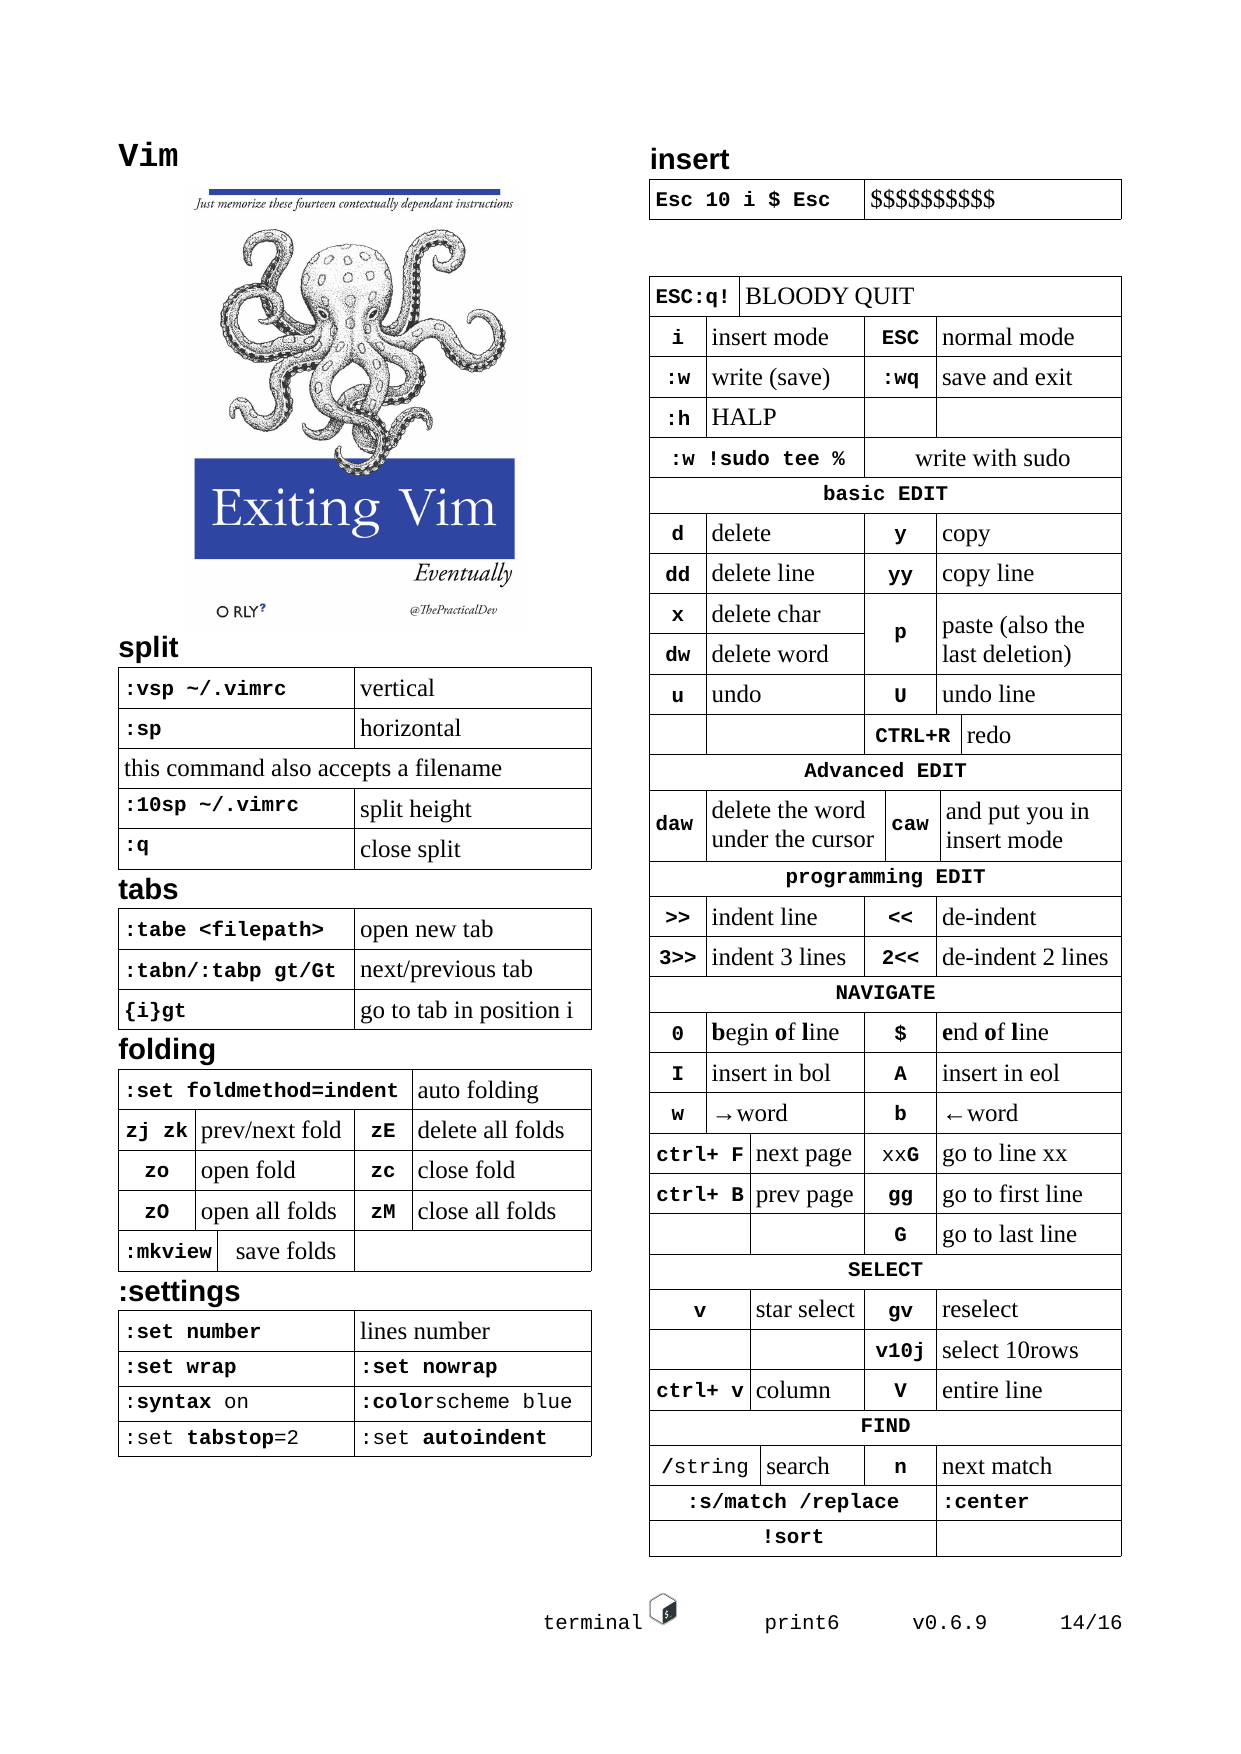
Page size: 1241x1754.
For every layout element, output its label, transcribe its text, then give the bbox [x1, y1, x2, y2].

table_cell << [865, 897, 936, 936]
table_cell prev/next fold [196, 1110, 354, 1149]
table_cell FIND [650, 1411, 1121, 1445]
table_header auto folding [413, 1070, 591, 1109]
table_cell :set tabstop=2 [119, 1422, 354, 1456]
table_header vertical [355, 668, 591, 707]
table_cell delete all folds [413, 1110, 591, 1149]
table_cell zj zk [119, 1110, 195, 1149]
table_cell b [865, 1093, 936, 1133]
subtitle split [118, 192, 591, 664]
table_cell paste (also the last deletion) [937, 594, 1121, 674]
table_header :set number [119, 1311, 354, 1351]
table_cell write with sudo [865, 438, 1121, 477]
table_header :vsp ~/.vimrc [119, 668, 354, 707]
picture [642, 1588, 684, 1630]
table_cell ctrl+ B [650, 1174, 750, 1213]
table_cell [751, 1214, 864, 1253]
table_cell reselect [937, 1290, 1121, 1329]
table_cell zE [355, 1110, 412, 1149]
subtitle insert [649, 142, 1122, 176]
table_cell go to first line [937, 1174, 1121, 1213]
table_cell :q [119, 829, 354, 869]
table_cell A [865, 1053, 936, 1092]
subtitle tabs [118, 872, 591, 905]
table_cell entire line [937, 1370, 1121, 1410]
table_cell go to tab in position i [355, 990, 591, 1029]
table_cell copy [937, 514, 1121, 553]
table_cell y [865, 514, 936, 553]
subtitle :settings [118, 1273, 591, 1307]
table_cell horizontal [355, 709, 591, 748]
table_cell [650, 1214, 750, 1253]
table_cell programming EDIT [650, 862, 1121, 896]
table_cell select 10rows [937, 1330, 1121, 1369]
table_cell :w [650, 357, 706, 397]
table_cell v10j [865, 1330, 936, 1369]
table_cell HALP [707, 398, 864, 437]
table_cell save folds [218, 1231, 354, 1271]
table_cell gv [865, 1290, 936, 1329]
table_cell delete the word under the cursor [707, 791, 885, 861]
table_cell :colorscheme blue [355, 1387, 591, 1421]
table_cell begin of line [707, 1013, 864, 1052]
table_cell →word [707, 1093, 864, 1133]
table_cell x [650, 594, 706, 633]
table_cell 0 [650, 1013, 706, 1052]
table_cell SELECT [650, 1255, 1121, 1289]
table_cell V [865, 1370, 936, 1410]
table_cell u [650, 675, 706, 714]
subtitle Vim [118, 139, 591, 177]
table_cell i [650, 317, 706, 356]
table_cell insert mode [707, 317, 864, 356]
table_cell NAVIGATE [650, 977, 1121, 1012]
table_header $$$$$$$$$$ [865, 180, 1121, 219]
table_cell close fold [413, 1151, 591, 1190]
table_cell basic EDIT [650, 478, 1121, 512]
table_cell write (save) [707, 357, 864, 397]
table_cell close split [355, 829, 591, 869]
table_cell save and exit [937, 357, 1121, 397]
table_cell split height [355, 789, 591, 828]
table_cell daw [650, 791, 706, 861]
table_cell column [751, 1370, 864, 1410]
table_cell Advanced EDIT [650, 755, 1121, 789]
table_cell zc [355, 1151, 412, 1190]
table_cell de-indent [937, 897, 1121, 936]
table_cell 3>> [650, 937, 706, 976]
table_header lines number [355, 1311, 591, 1351]
table_cell gg [865, 1174, 936, 1213]
table_cell open all folds [196, 1191, 354, 1230]
table_cell :w !sudo tee % [650, 438, 864, 477]
table_cell $ [865, 1013, 936, 1052]
table_cell normal mode [937, 317, 1121, 356]
table_cell next page [751, 1134, 864, 1173]
table_cell [650, 1330, 750, 1369]
table_cell w [650, 1093, 706, 1133]
table_cell and put you in insert mode [941, 791, 1121, 861]
table_cell [937, 398, 1121, 437]
table_cell :tabn/:tabp gt/Gt [119, 950, 354, 989]
table_cell :wq [865, 357, 936, 397]
table_cell [707, 715, 864, 754]
table_cell U [865, 675, 936, 714]
table_cell redo [962, 715, 1121, 754]
table_cell go to line xx [937, 1134, 1121, 1173]
table_cell ctrl+ F [650, 1134, 750, 1173]
table_cell :s/match /replace [650, 1486, 936, 1520]
table_cell zM [355, 1191, 412, 1230]
table_cell dd [650, 554, 706, 593]
table_cell dw [650, 634, 706, 674]
table_cell n [865, 1446, 936, 1485]
table_cell prev page [751, 1174, 864, 1213]
table_cell indent 3 lines [707, 937, 864, 976]
table_cell [937, 1521, 1121, 1556]
table_cell next match [937, 1446, 1121, 1485]
table_cell G [865, 1214, 936, 1253]
table_cell indent line [707, 897, 864, 936]
table_cell undo line [937, 675, 1121, 714]
table_cell this command also accepts a filename [119, 749, 591, 788]
table_cell :set autoindent [355, 1422, 591, 1456]
table_cell zo [119, 1151, 195, 1190]
table_cell delete word [707, 634, 864, 674]
table_cell delete char [707, 594, 864, 633]
table_cell :10sp ~/.vimrc [119, 789, 354, 828]
table_cell [355, 1231, 591, 1271]
table_cell [751, 1330, 864, 1369]
table_cell {i}gt [119, 990, 354, 1029]
table_cell zO [119, 1191, 195, 1230]
table_cell :syntax on [119, 1387, 354, 1421]
table_cell :center [937, 1486, 1121, 1520]
table_cell star select [751, 1290, 864, 1329]
table_header ESC:q! [650, 277, 739, 316]
table_header open new tab [355, 909, 591, 949]
table_cell :mkview [119, 1231, 217, 1271]
table_header :set foldmethod=indent [119, 1070, 412, 1109]
table_cell copy line [937, 554, 1121, 593]
table_cell ctrl+ v [650, 1370, 750, 1410]
table_cell go to last line [937, 1214, 1121, 1253]
table_cell [865, 398, 936, 437]
table_cell de-indent 2 lines [937, 937, 1121, 976]
subtitle folding [118, 1032, 591, 1066]
table_cell open fold [196, 1151, 354, 1190]
table_cell [650, 715, 706, 754]
table_cell caw [886, 791, 940, 861]
table_cell :sp [119, 709, 354, 748]
table_cell yy [865, 554, 936, 593]
table_cell delete line [707, 554, 864, 593]
table_header :tabe <filepath> [119, 909, 354, 949]
table_cell close all folds [413, 1191, 591, 1230]
table_cell p [865, 594, 936, 674]
table_cell 2<< [865, 937, 936, 976]
table_header BLOODY QUIT [740, 277, 1121, 316]
table_header Esc 10 i $ Esc [650, 180, 864, 219]
table_cell undo [707, 675, 864, 714]
table_cell search [761, 1446, 864, 1485]
table_cell delete [707, 514, 864, 553]
table_cell I [650, 1053, 706, 1092]
table_cell :set nowrap [355, 1352, 591, 1386]
table_cell end of line [937, 1013, 1121, 1052]
table_cell :set wrap [119, 1352, 354, 1386]
table_cell xxG [865, 1134, 936, 1173]
table_cell :h [650, 398, 706, 437]
table_cell d [650, 514, 706, 553]
table_cell insert in eol [937, 1053, 1121, 1092]
table_cell insert in bol [707, 1053, 864, 1092]
picture [186, 189, 523, 631]
table_cell /string [650, 1446, 760, 1485]
table_cell v [650, 1290, 750, 1329]
table_cell CTRL+R [865, 715, 961, 754]
table_cell !sort [650, 1521, 936, 1556]
table_cell ESC [865, 317, 936, 356]
table_cell ←word [937, 1093, 1121, 1133]
table_cell >> [650, 897, 706, 936]
table_cell next/previous tab [355, 950, 591, 989]
